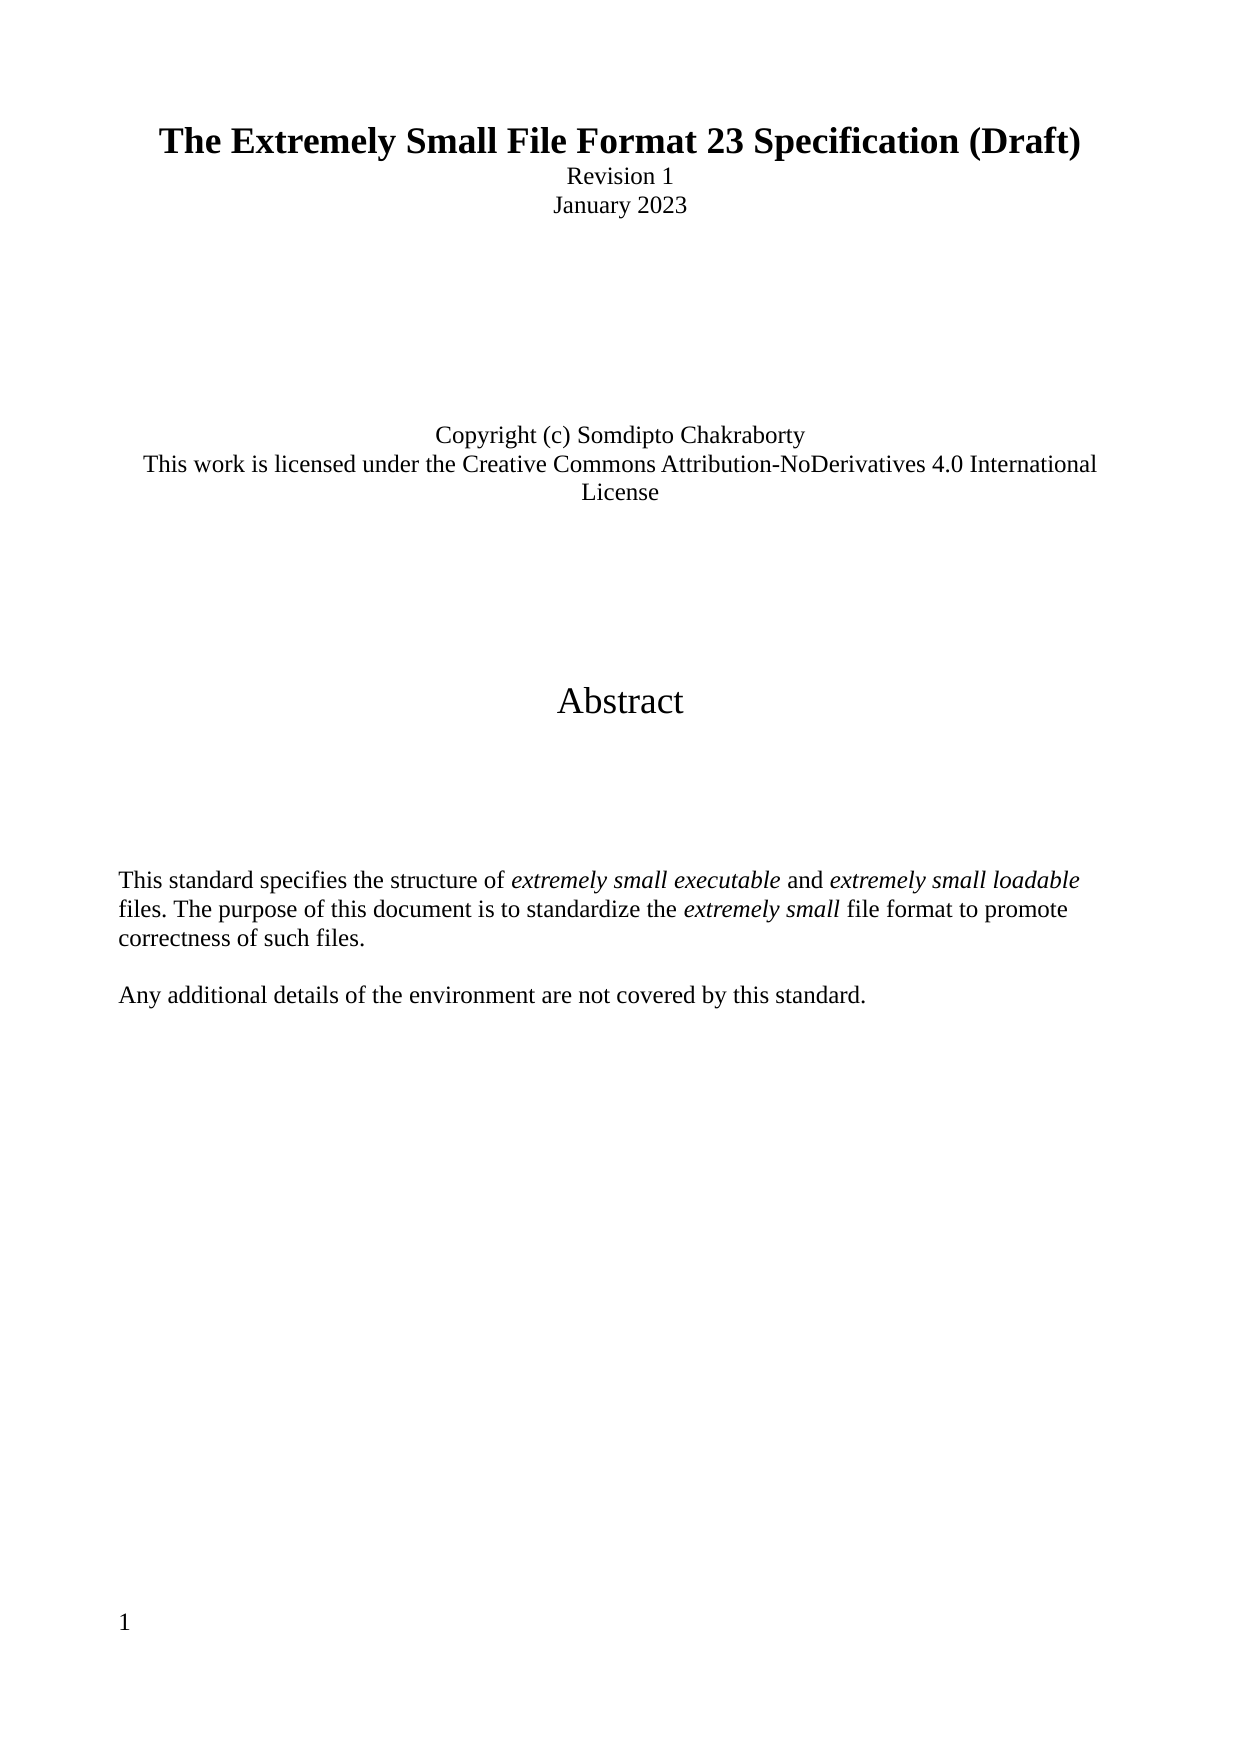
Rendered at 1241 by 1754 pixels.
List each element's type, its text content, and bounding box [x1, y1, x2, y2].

text This work is licensed under the Creative Commons Attribution-NoDerivatives 4.0 International License [118, 449, 1122, 506]
text The Extremely Small File Format 23 Specification (Draft) [118, 118, 1122, 161]
text Abstract [118, 679, 1122, 722]
text January 2023 [118, 190, 1122, 219]
text Revision 1 [118, 161, 1122, 190]
text This standard specifies the structure of extremely small executable and extremely small loadable files. The purpose of this document is to standardize the extremely small file format to promote correctness of such files. [118, 866, 1122, 952]
text Any additional details of the environment are not covered by this standard. [118, 981, 1122, 1009]
text Copyright (c) Somdipto Chakraborty [118, 420, 1122, 449]
